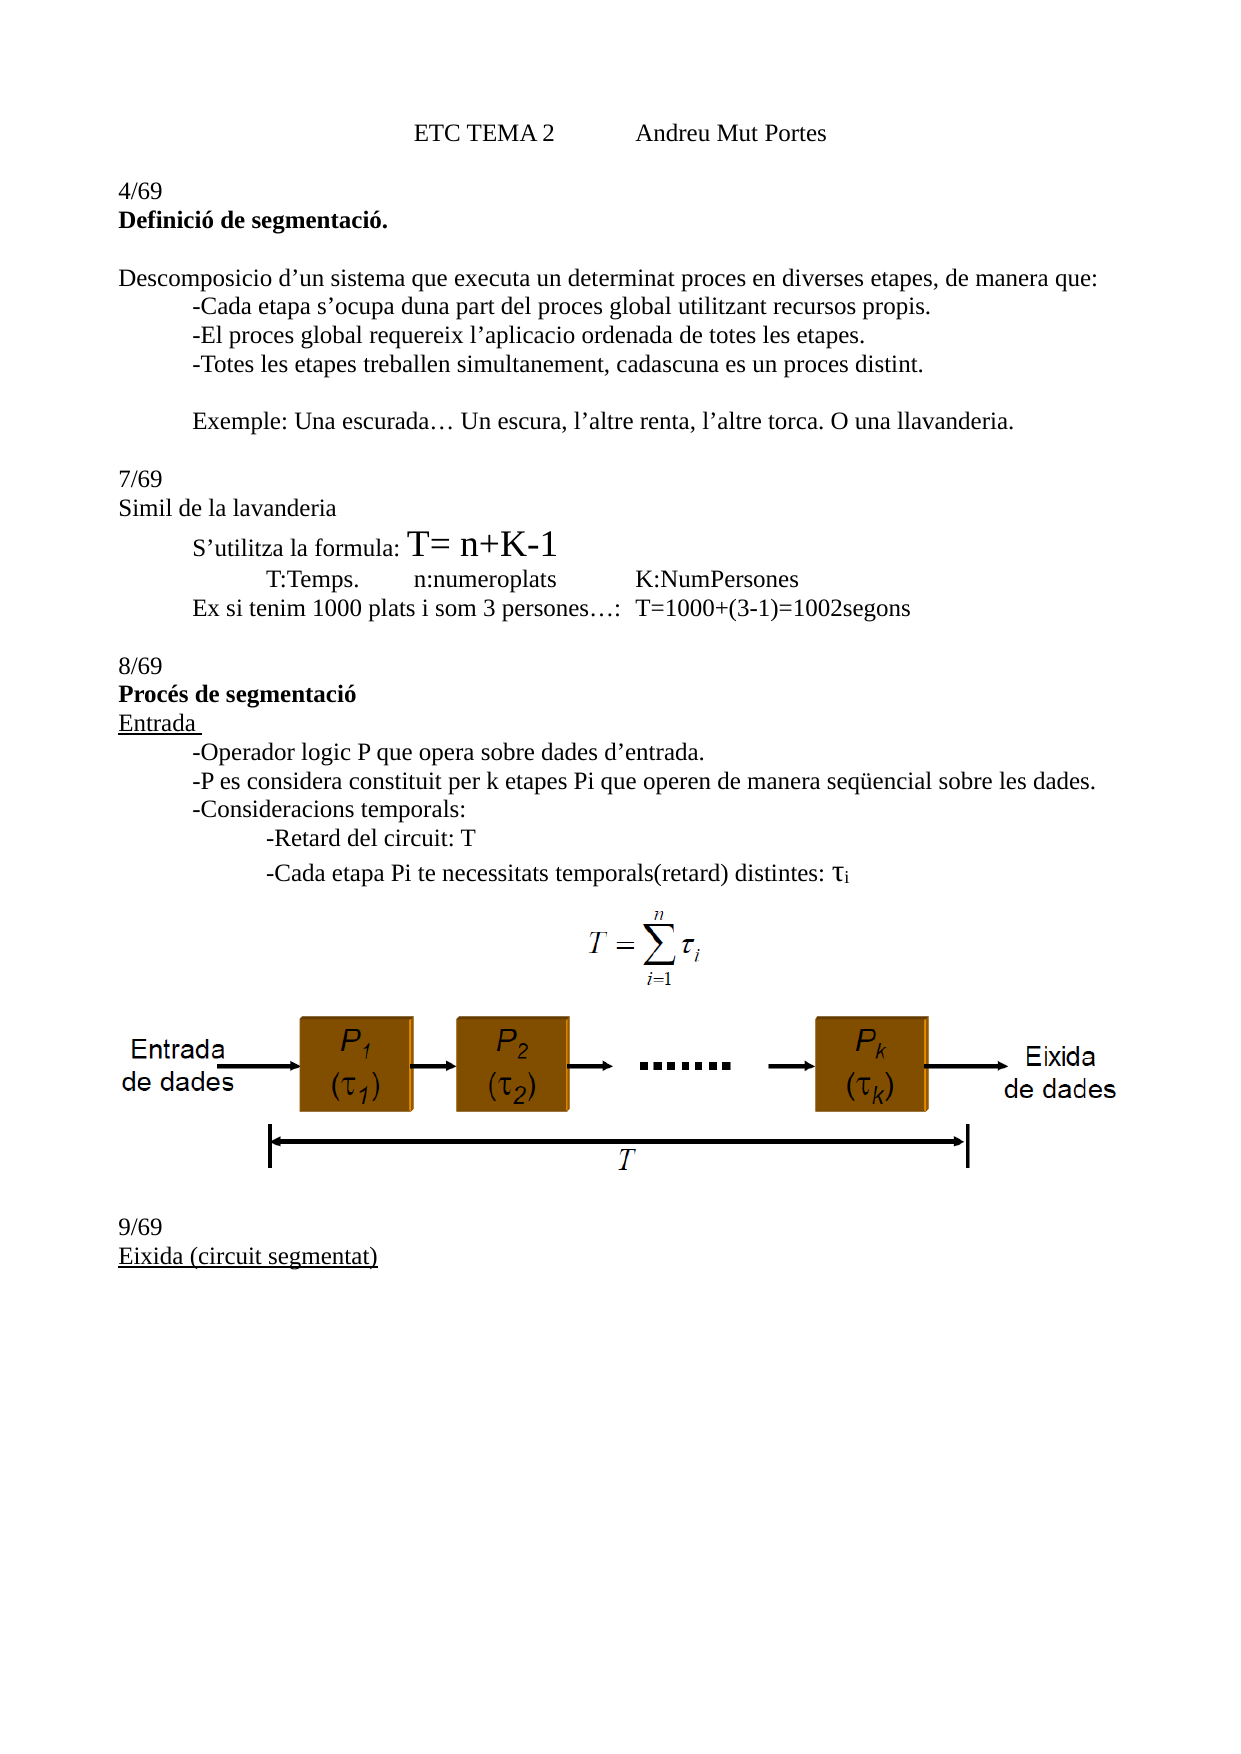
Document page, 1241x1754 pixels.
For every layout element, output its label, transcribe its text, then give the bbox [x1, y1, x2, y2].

text Entrada [118, 708, 1122, 737]
text -Consideracions temporals: [118, 794, 1122, 823]
text T:Temps. n:numeroplats K:NumPersones [118, 564, 1122, 593]
text 9/69 [118, 1212, 1122, 1241]
text Definició de segmentació. [118, 205, 1122, 234]
text -Cada etapa Pi te necessitats temporals(retard) distintes: τi [118, 852, 1122, 888]
text S’utilitza la formula: T= n+K-1 [118, 521, 1122, 564]
text -Totes les etapes treballen simultanement, cadascuna es un proces distint. [118, 349, 1122, 378]
text 8/69 [118, 651, 1122, 679]
text -P es considera constituit per k etapes Pi que operen de manera seqüencial sobre les dades. [118, 766, 1122, 794]
text -Retard del circuit: T [118, 823, 1122, 852]
text Ex si tenim 1000 plats i som 3 persones…: T=1000+(3-1)=1002segons [118, 593, 1122, 622]
text -Cada etapa s’ocupa duna part del proces global utilitzant recursos propis. [118, 291, 1122, 320]
text Exemple: Una escurada… Un escura, l’altre renta, l’altre torca. O una llavanderia. [118, 406, 1122, 435]
text 4/69 [118, 176, 1122, 205]
text -El proces global requereix l’aplicacio ordenada de totes les etapes. [118, 320, 1122, 349]
text Procés de segmentació [118, 679, 1122, 708]
text Eixida (circuit segmentat) [118, 1241, 1122, 1270]
text Simil de la lavanderia [118, 493, 1122, 521]
text Descomposicio d’un sistema que executa un determinat proces en diverses etapes, de manera que: [118, 263, 1122, 291]
text 7/69 [118, 464, 1122, 493]
picture [118, 904, 1123, 1184]
text -Operador logic P que opera sobre dades d’entrada. [118, 737, 1122, 766]
